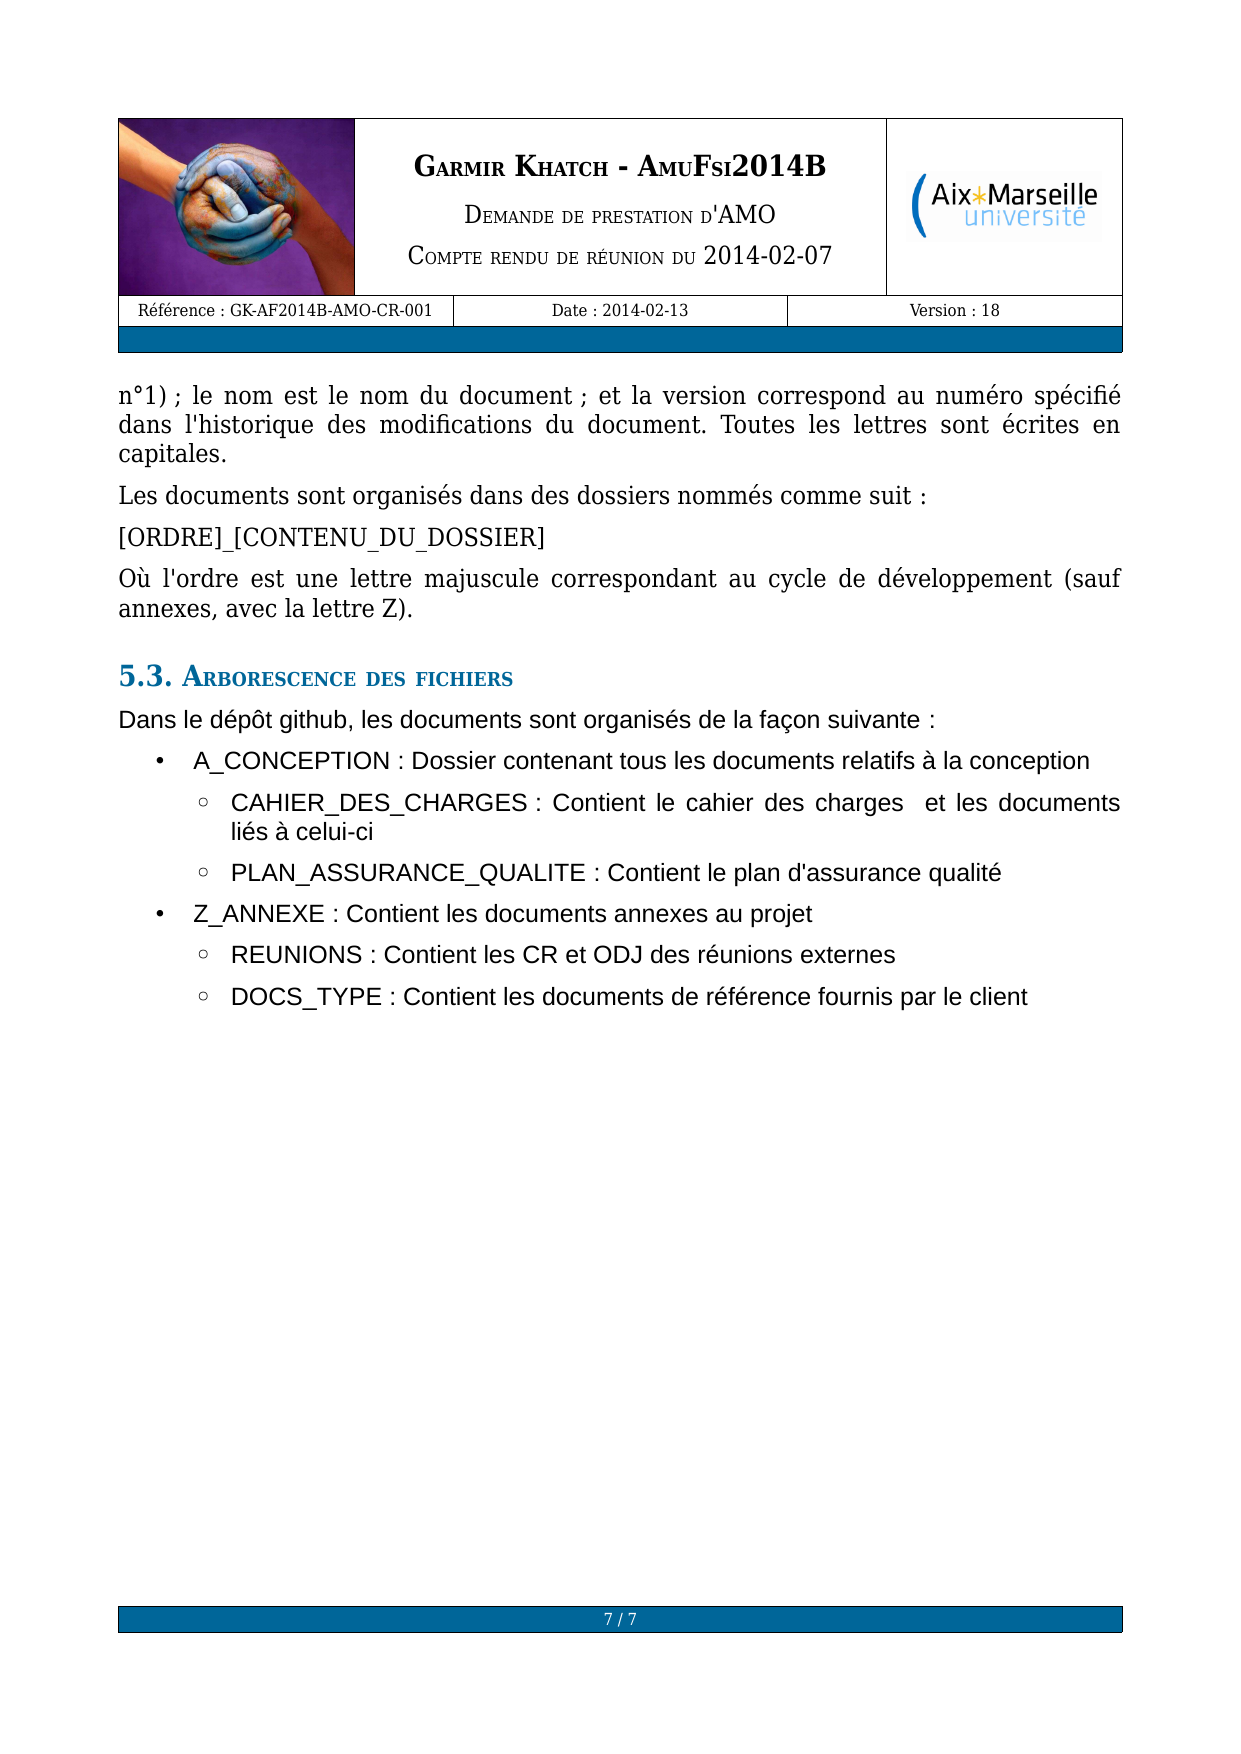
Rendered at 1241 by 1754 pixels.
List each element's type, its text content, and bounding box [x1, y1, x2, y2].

list Z_ANNEXE : Contient les documents annexes au projet [156, 899, 1122, 928]
text Les documents sont organisés dans des dossiers nommés comme suit : [118, 481, 1122, 510]
list CAHIER_DES_CHARGES : Contient le cahier des charges et les documents liés à celui-ci [193, 788, 1122, 845]
list A_CONCEPTION : Dossier contenant tous les documents relatifs à la conception [156, 746, 1122, 775]
list REUNIONS : Contient les CR et ODJ des réunions externes [193, 941, 1122, 969]
text n°1) ; le nom est le nom du document ; et la version correspond au numéro spécifié dans l'historique des modifications du document. Toutes les lettres sont écrites en capitales. [118, 381, 1122, 469]
text [ORDRE]_[CONTENU_DU_DOSSIER] [118, 523, 1122, 552]
subtitle Arborescence des fichiers [118, 659, 1122, 693]
text Dans le dépôt github, les documents sont organisés de la façon suivante : [118, 705, 1122, 734]
text Où l'ordre est une lettre majuscule correspondant au cycle de développement (sauf annexes, avec la lettre Z). [118, 564, 1122, 623]
picture [119, 119, 354, 295]
picture [887, 126, 1122, 288]
list PLAN_ASSURANCE_QUALITE : Contient le plan d'assurance qualité [193, 858, 1122, 887]
list DOCS_TYPE : Contient les documents de référence fournis par le client [193, 982, 1122, 1011]
